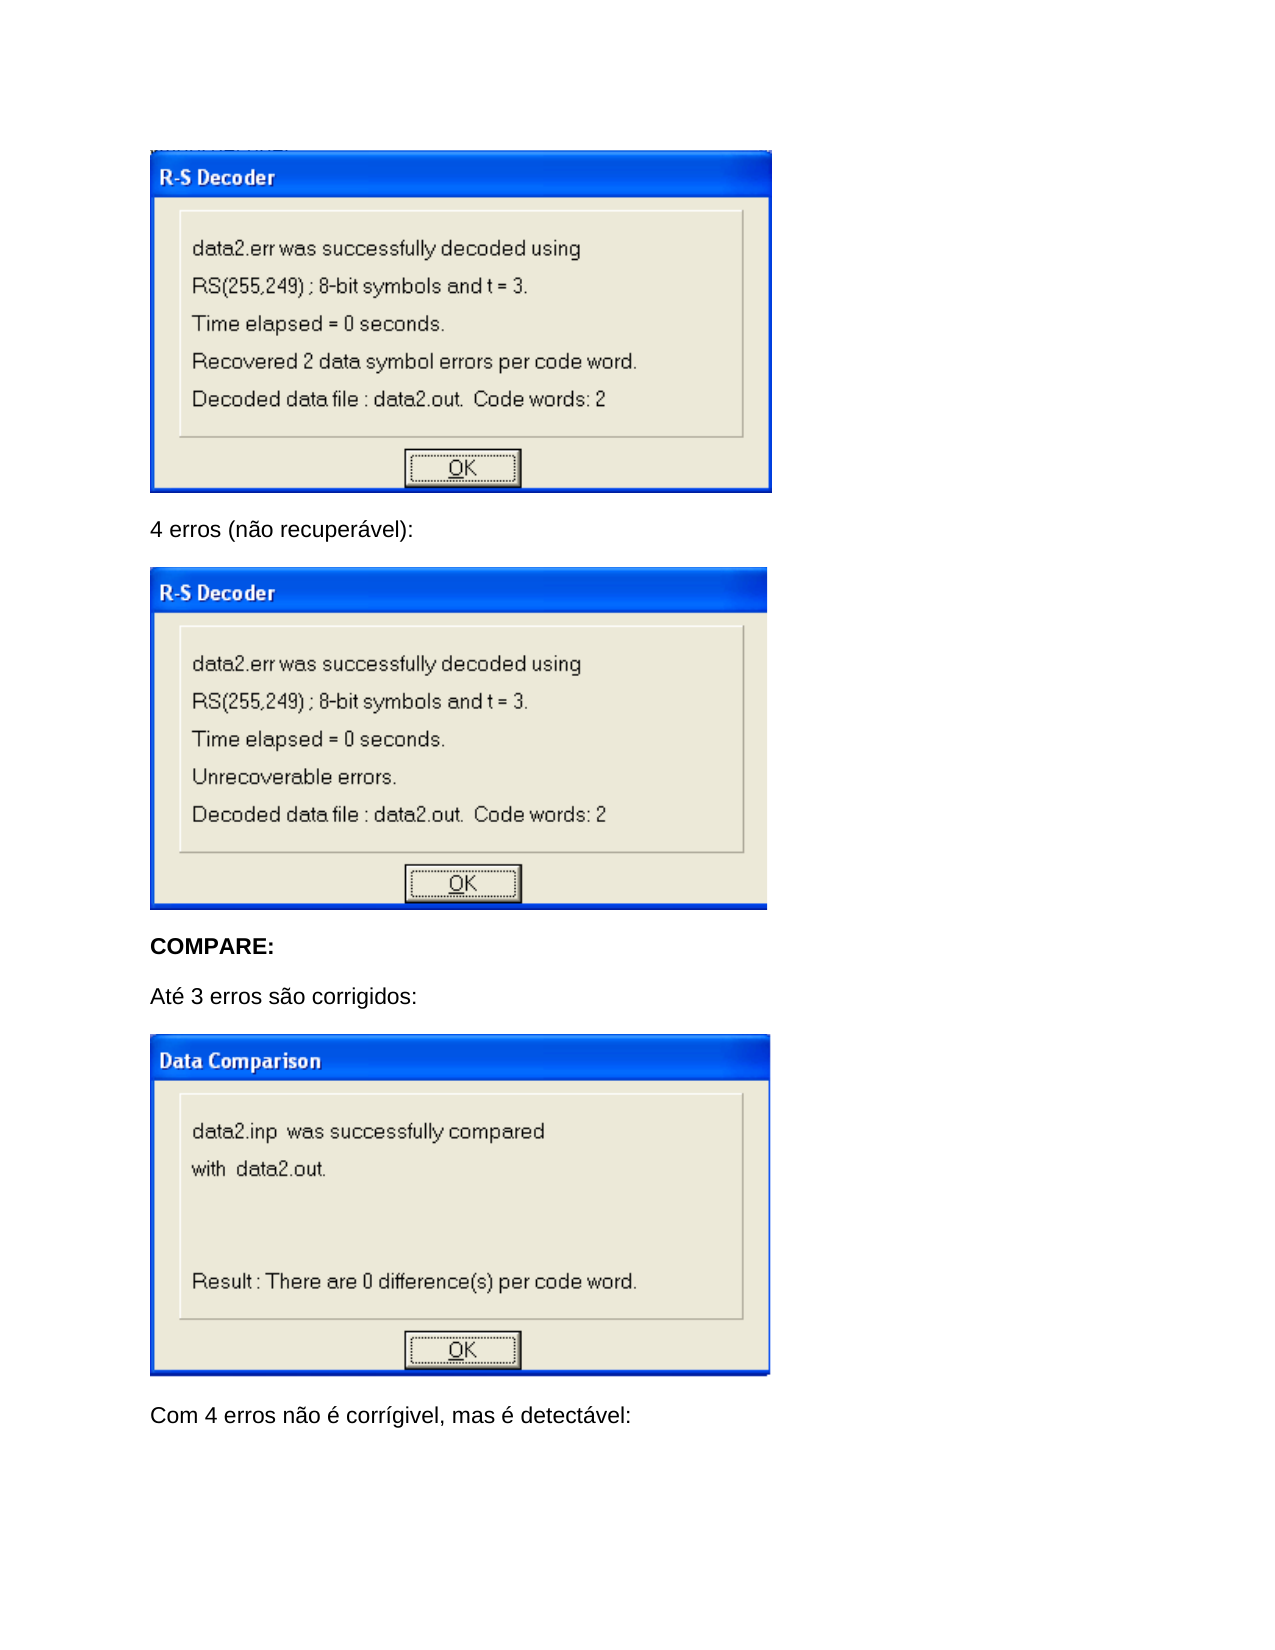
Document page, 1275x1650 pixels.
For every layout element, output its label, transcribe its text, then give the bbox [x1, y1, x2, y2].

picture [150, 150, 772, 493]
picture [150, 567, 768, 910]
text Até 3 erros são corrigidos: [150, 984, 1125, 1009]
text Com 4 erros não é corrígivel, mas é detectável: [150, 1402, 1125, 1428]
text COMPARE: [150, 934, 1125, 959]
text 4 erros (não recuperável): [150, 517, 1125, 542]
picture [150, 1034, 772, 1378]
